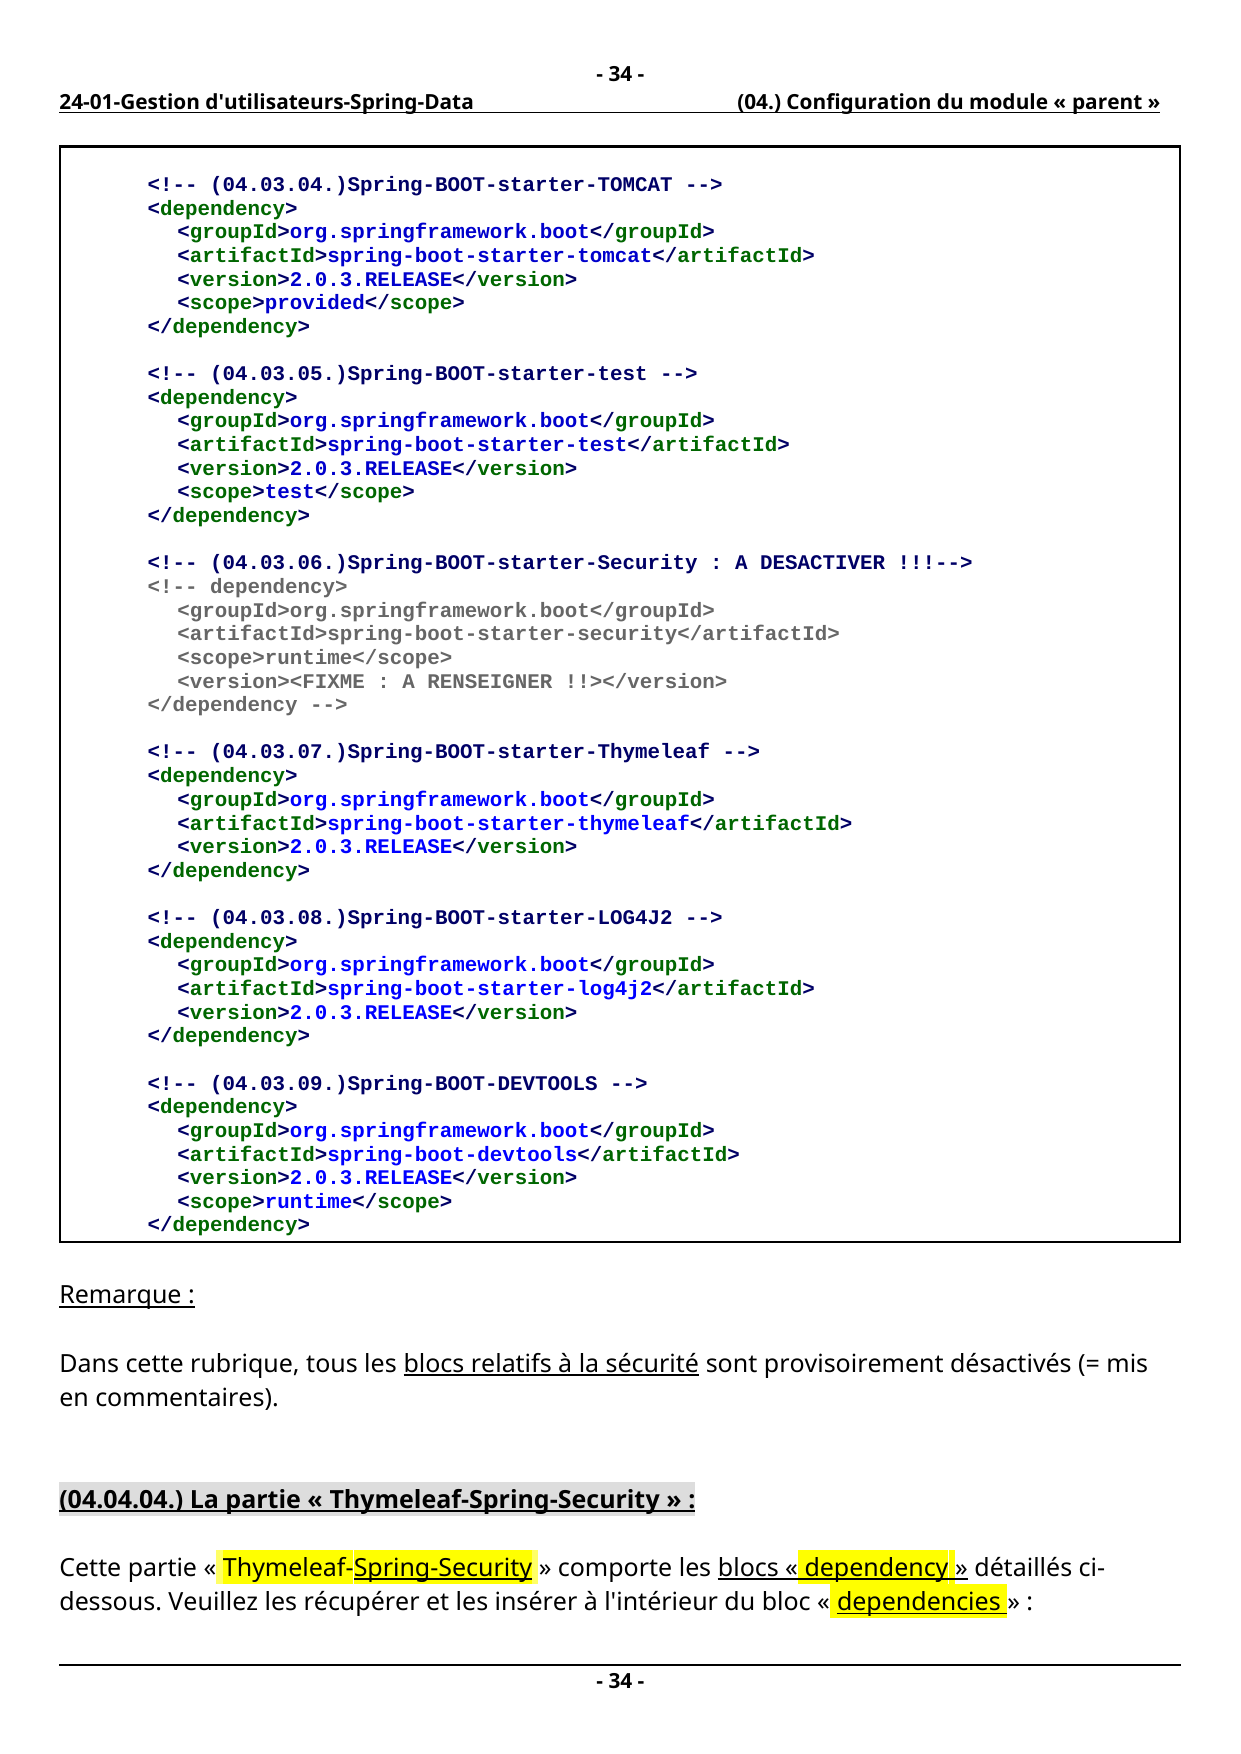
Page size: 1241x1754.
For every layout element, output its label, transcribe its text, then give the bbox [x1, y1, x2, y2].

text <!-- (04.03.04.)Spring-BOOT-starter-TOMCAT --> <dependency> <groupId>org.springframework.boot</groupId> <artifactId>spring-boot-starter-tomcat</artifactId> <version>2.0.3.RELEASE</version> <scope>provided</scope> </dependency> <!-- (04.03.05.)Spring-BOOT-starter-test --> <dependency> <groupId>org.springframework.boot</groupId> <artifactId>spring-boot-starter-test</artifactId> <version>2.0.3.RELEASE</version> <scope>test</scope> </dependency> <!-- (04.03.06.)Spring-BOOT-starter-Security : A DESACTIVER !!!--> <!-- dependency> <groupId>org.springframework.boot</groupId> <artifactId>spring-boot-starter-security</artifactId> <scope>runtime</scope> <version><FIXME : A RENSEIGNER !!></version> </dependency --> <!-- (04.03.07.)Spring-BOOT-starter-Thymeleaf --> <dependency> <groupId>org.springframework.boot</groupId> <artifactId>spring-boot-starter-thymeleaf</artifactId> <version>2.0.3.RELEASE</version> </dependency> <!-- (04.03.08.)Spring-BOOT-starter-LOG4J2 --> <dependency> <groupId>org.springframework.boot</groupId> <artifactId>spring-boot-starter-log4j2</artifactId> <version>2.0.3.RELEASE</version> </dependency> <!-- (04.03.09.)Spring-BOOT-DEVTOOLS --> <dependency> <groupId>org.springframework.boot</groupId> <artifactId>spring-boot-devtools</artifactId> <version>2.0.3.RELEASE</version> <scope>runtime</scope> </dependency> [61, 148, 1179, 1241]
text Remarque : [59, 1277, 1181, 1311]
text Dans cette rubrique, tous les blocs relatifs à la sécurité sont provisoirement désactivés (= mis en commentaires). [59, 1345, 1181, 1413]
text (04.04.04.) La partie « Thymeleaf-Spring-Security » : [59, 1482, 1181, 1516]
text Cette partie « Thymeleaf-Spring-Security » comporte les blocs « dependency » détaillés ci-dessous. Veuillez les récupérer et les insérer à l'intérieur du bloc « dependencies » : [59, 1550, 1181, 1618]
